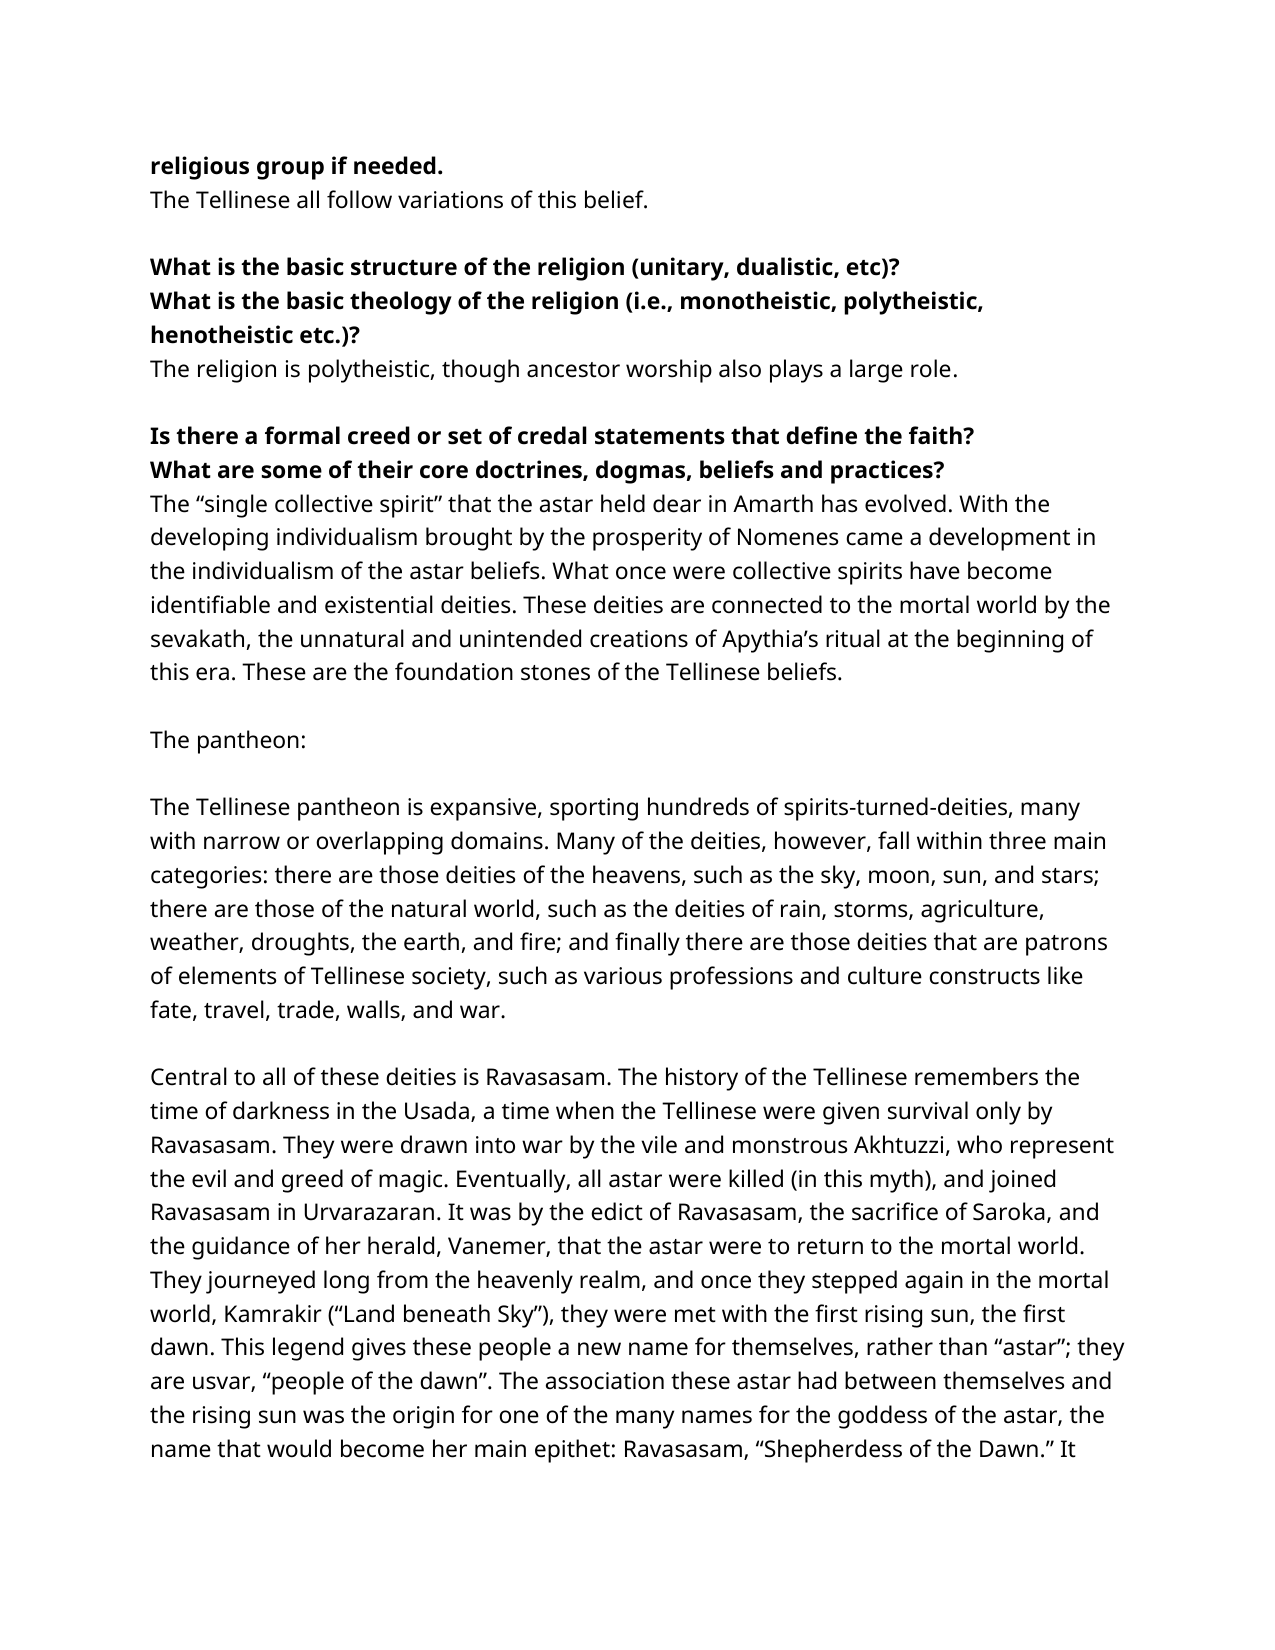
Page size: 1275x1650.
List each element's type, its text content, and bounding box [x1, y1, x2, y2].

text The Tellinese pantheon is expansive, sporting hundreds of spirits-turned-deities, many with narrow or overlapping domains. Many of the deities, however, fall within three main categories: there are those deities of the heavens, such as the sky, moon, sun, and stars; there are those of the natural world, such as the deities of rain, storms, agriculture, weather, droughts, the earth, and fire; and finally there are those deities that are patrons of elements of Tellinese society, such as various professions and culture constructs like fate, travel, trade, walls, and war. [150, 791, 1125, 1025]
text The pantheon: [150, 724, 1125, 755]
text Is there a formal creed or set of credal statements that define the faith? [150, 420, 1125, 451]
text What is the basic structure of the religion (unitary, dualistic, etc)? What is the basic theology of the religion (i.e., monotheistic, polytheistic, henotheistic etc.)? The religion is polytheistic, though ancestor worship also plays a large role. [150, 251, 1125, 384]
text What are some of their core doctrines, dogmas, beliefs and practices? The “single collective spirit” that the astar held dear in Amarth has evolved. With the developing individualism brought by the prosperity of Nomenes came a development in the individualism of the astar beliefs. What once were collective spirits have become identifiable and existential deities. These deities are connected to the mortal world by the sevakath, the unnatural and unintended creations of Apythia’s ritual at the beginning of this era. These are the foundation stones of the Tellinese beliefs. [150, 454, 1125, 687]
text Central to all of these deities is Ravasasam. The history of the Tellinese remembers the time of darkness in the Usada, a time when the Tellinese were given survival only by Ravasasam. They were drawn into war by the vile and monstrous Akhtuzzi, who represent the evil and greed of magic. Eventually, all astar were killed (in this myth), and joined Ravasasam in Urvarazaran. It was by the edict of Ravasasam, the sacrifice of Saroka, and the guidance of her herald, Vanemer, that the astar were to return to the mortal world. They journeyed long from the heavenly realm, and once they stepped again in the mortal world, Kamrakir (“Land beneath Sky”), they were met with the first rising sun, the first dawn. This legend gives these people a new name for themselves, rather than “astar”; they are usvar, “people of the dawn”. The association these astar had between themselves and the rising sun was the origin for one of the many names for the goddess of the astar, the name that would become her main epithet: Ravasasam, “Shepherdess of the Dawn.” It [150, 1061, 1125, 1464]
text religious group if needed. The Tellinese all follow variations of this belief. [150, 150, 1125, 215]
